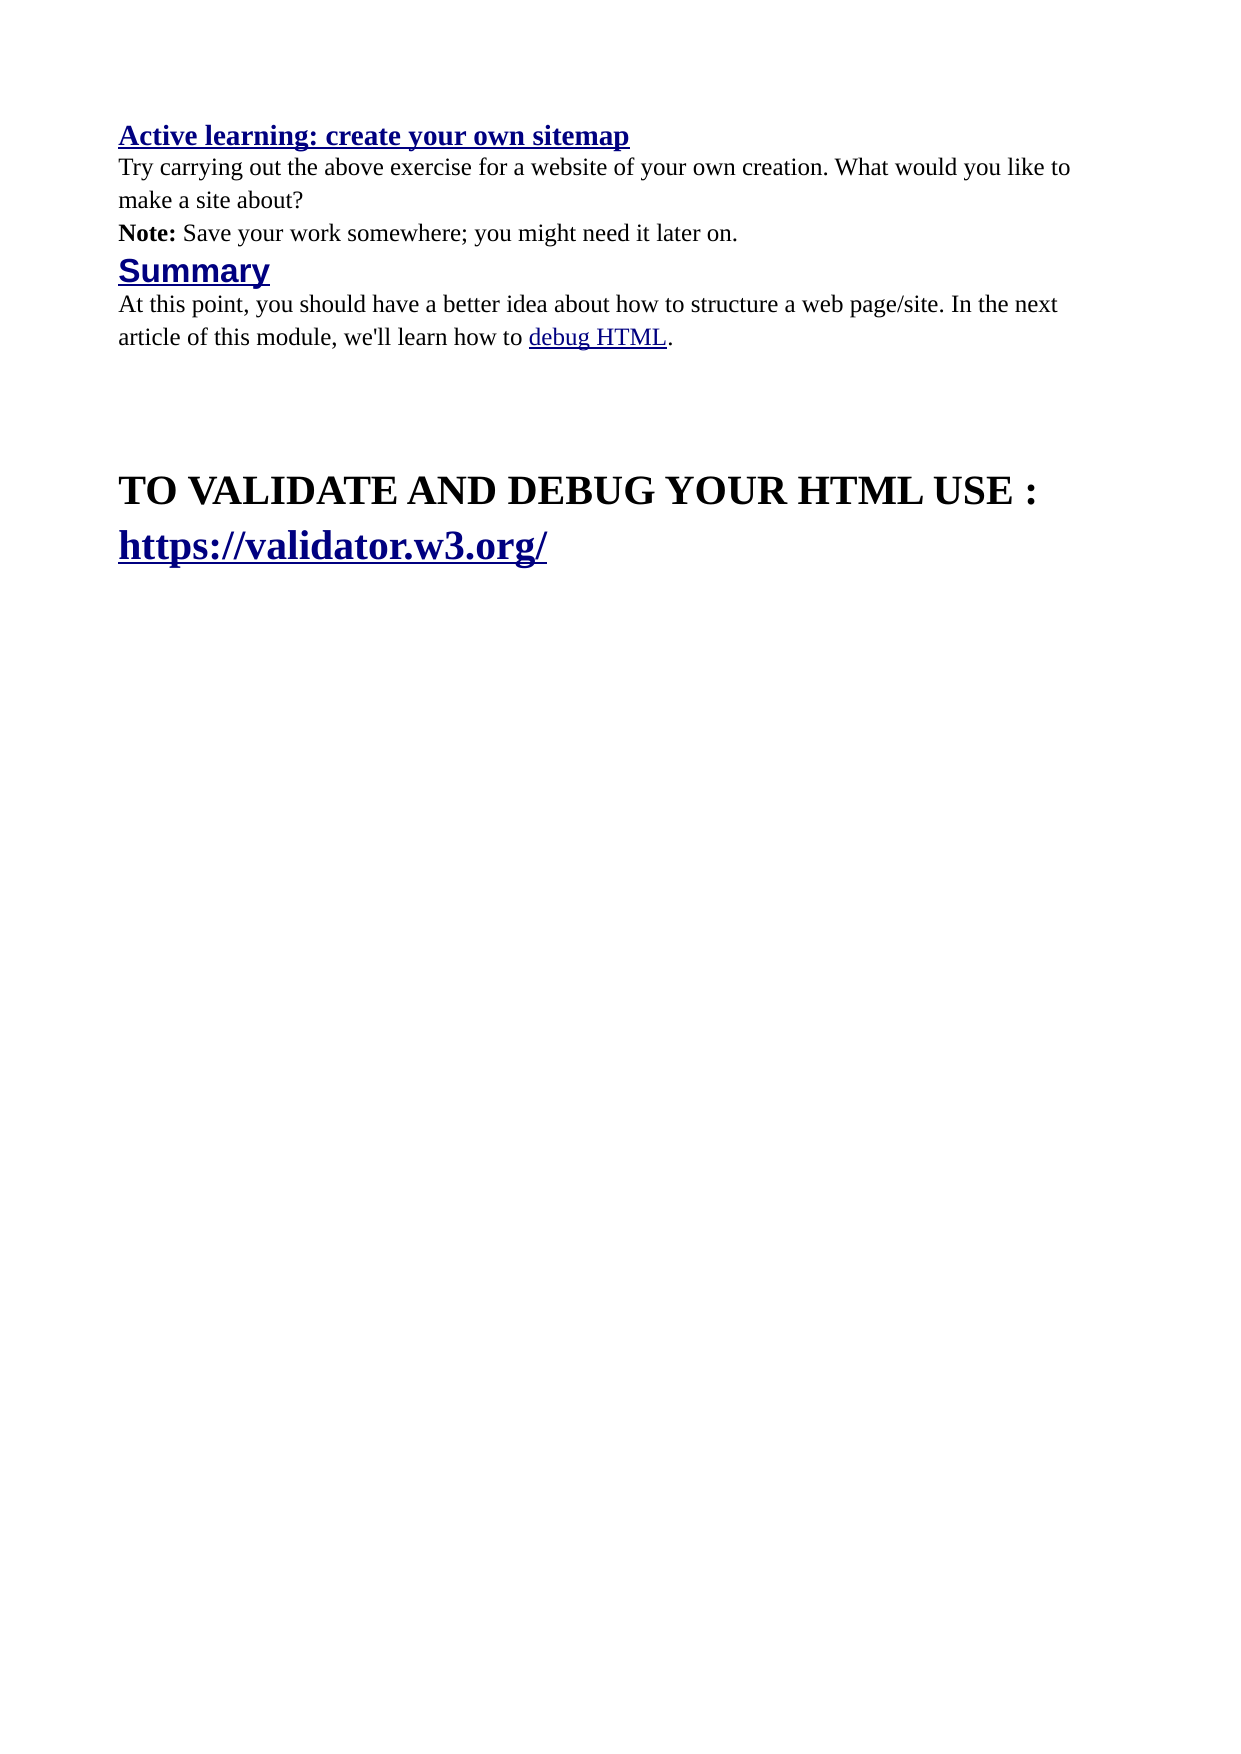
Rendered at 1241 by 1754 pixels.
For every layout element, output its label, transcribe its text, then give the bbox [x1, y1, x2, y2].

text At this point, you should have a better idea about how to structure a web page/site. In the next article of this module, we'll learn how to debug HTML. [118, 289, 1122, 351]
subtitle Summary [118, 251, 1122, 289]
text TO VALIDATE AND DEBUG YOUR HTML USE : [118, 465, 1122, 513]
subtitle Active learning: create your own sitemap [118, 118, 1122, 152]
text Note: Save your work somewhere; you might need it later on. [118, 218, 1122, 246]
text Try carrying out the above exercise for a website of your own creation. What would you like to make a site about? [118, 152, 1122, 213]
text https://validator.w3.org/ [118, 521, 1122, 568]
